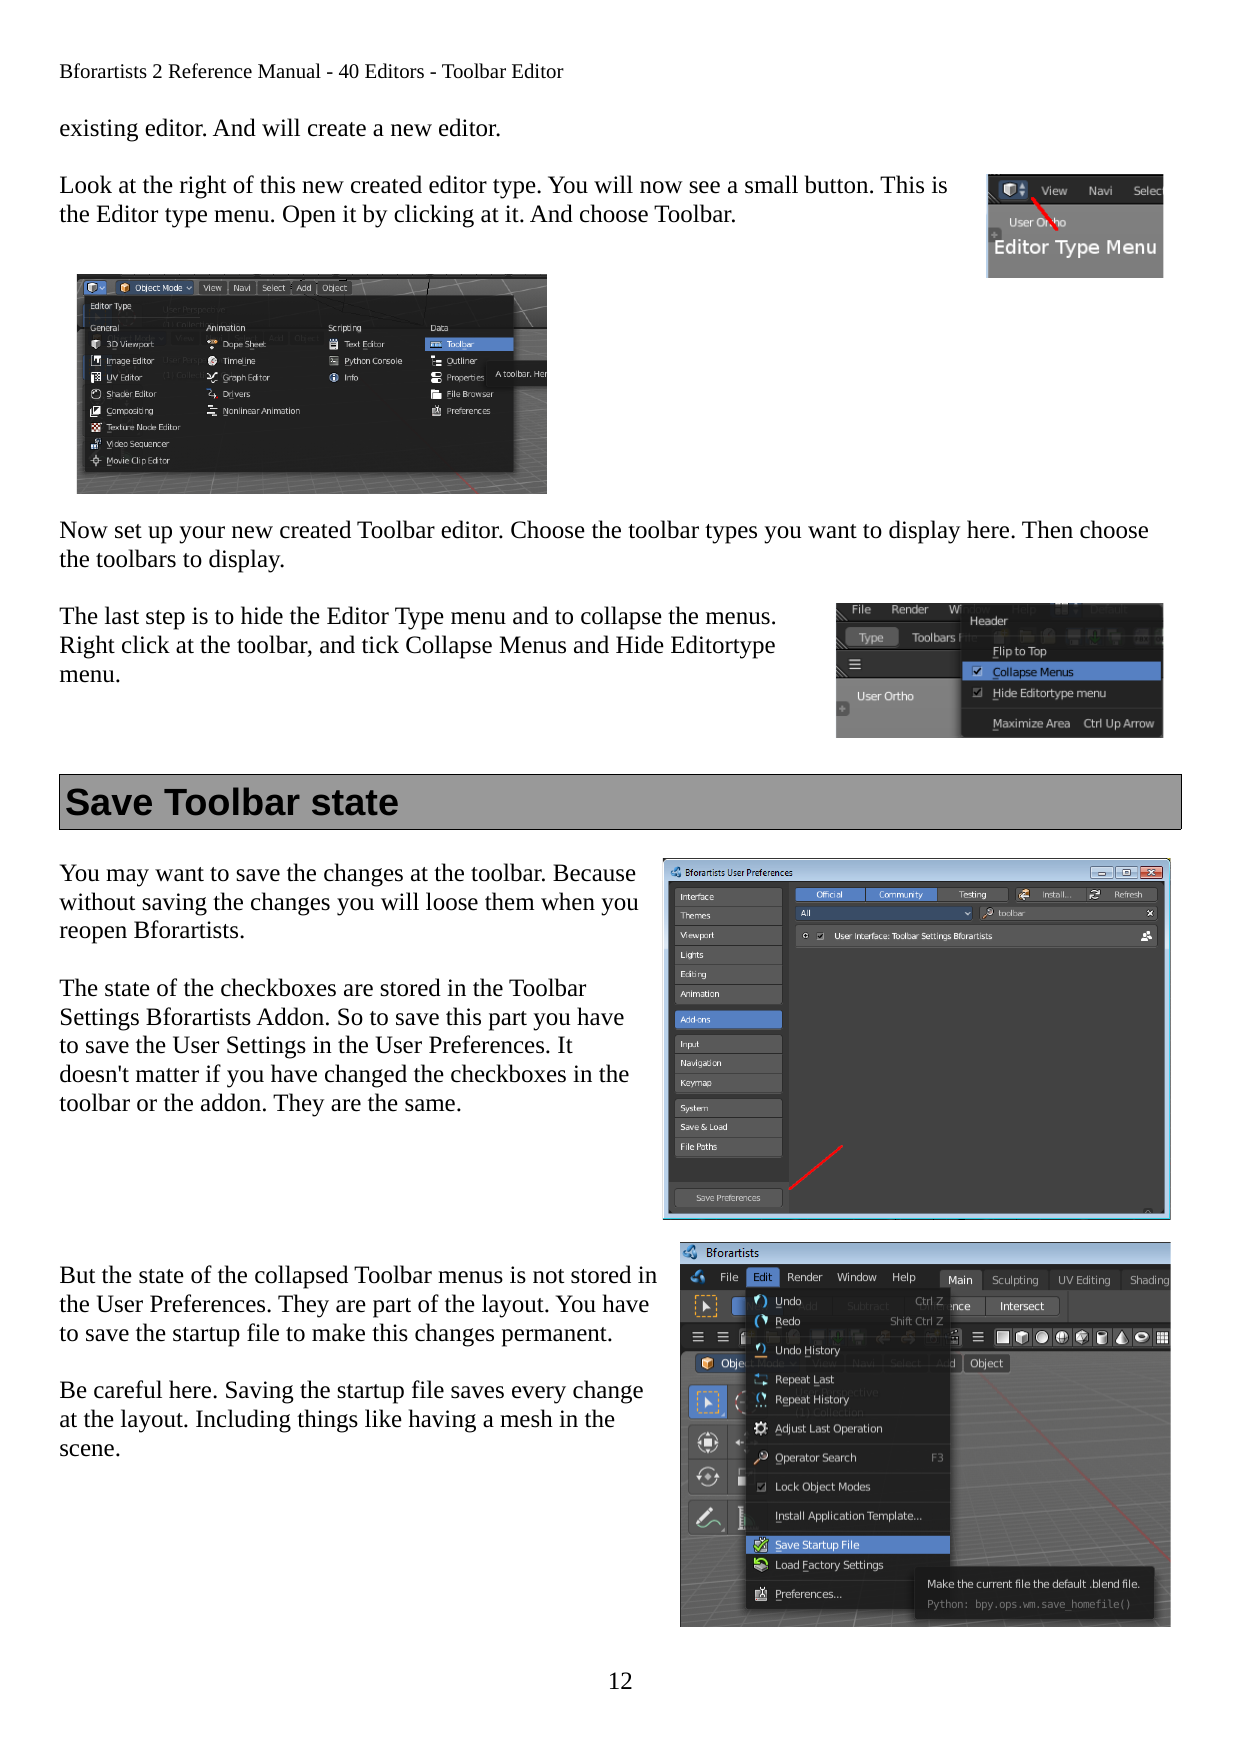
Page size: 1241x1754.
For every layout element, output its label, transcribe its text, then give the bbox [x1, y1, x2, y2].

text Look at the right of this new created editor type. You will now see a small button. This is the Editor type menu. Open it by clicking at it. And choose Toolbar. [59, 170, 1181, 228]
picture [680, 1242, 1171, 1627]
picture [76, 274, 547, 494]
text The last step is to hide the Editor Type menu and to collapse the menus. Right click at the toolbar, and tick Collapse Menus and Hide Editortype menu. [59, 601, 1181, 688]
text Now set up your new created Toolbar editor. Choose the toolbar types you want to display here. Then choose the toolbars to display. [59, 515, 1181, 573]
text You may want to save the changes at the toolbar. Because without saving the changes you will loose them when you reopen Bforartists. [59, 858, 662, 944]
table_header Save Toolbar state [60, 775, 1181, 829]
text But the state of the collapsed Toolbar menus is not stored in the User Preferences. They are part of the layout. You have to save the startup file to make this changes permanent. [59, 1260, 680, 1347]
text The state of the checkboxes are stored in the Toolbar Settings Bforartists Addon. So to save this part you have to save the User Settings in the User Preferences. It doesn't matter if you have changed the checkboxes in the toolbar or the addon. They are the same. [59, 973, 662, 1117]
text existing editor. And will create a new editor. [59, 113, 1181, 141]
picture [662, 858, 1171, 1220]
picture [986, 174, 1164, 278]
picture [835, 603, 1164, 738]
text Be careful here. Saving the startup file saves every change at the layout. Including things like having a mesh in the scene. [59, 1375, 680, 1462]
